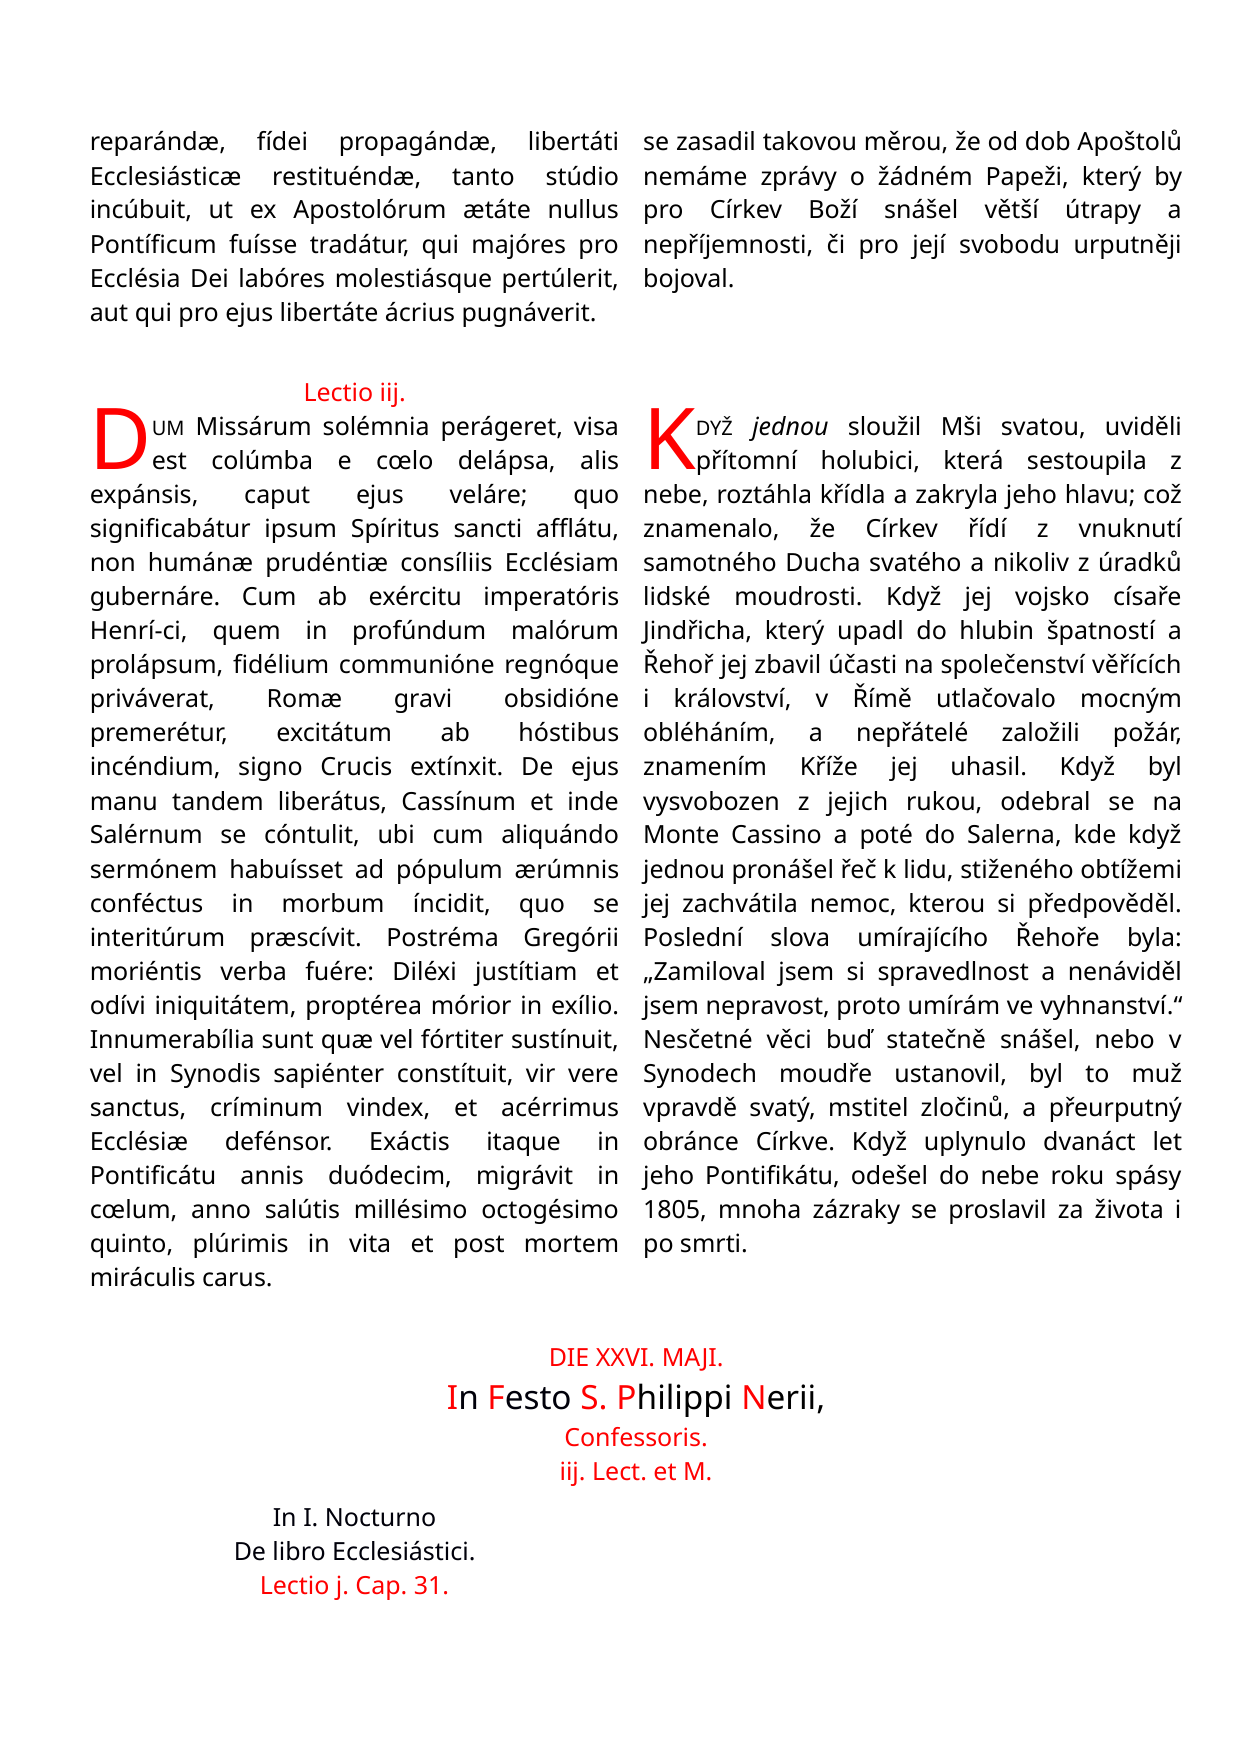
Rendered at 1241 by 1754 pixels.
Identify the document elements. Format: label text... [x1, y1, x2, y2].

table_cell [631, 1494, 1194, 1608]
table_cell Když jednou sloužil Mši svatou, uviděli přítomní holubici, která sestoupila z nebe, roztáhla křídla a zakryla jeho hlavu; což znamenalo, že Církev řídí z vnuknutí samotného Ducha svatého a nikoliv z úradků lidské moudrosti. Když jej vojsko císaře Jindřicha, který upadl do hlubin špatností a Řehoř jej zbavil účasti na společenství věřících i království, v Římě utlačovalo mocným obléháním, a nepřátelé založili požár, znamením Kříže jej uhasil. Když byl vysvobozen z jejich rukou, odebral se na Monte Cassino a poté do Salerna, kde když jednou pronášel řeč k lidu, stiženého obtížemi jej zachvátila nemoc, kterou si předpověděl. Poslední slova umírajícího Řehoře byla: „Zamiloval jsem si spravedlnost a nenáviděl jsem nepravost, proto umírám ve vyhnanství.“ Nesčetné věci buď statečně snášel, nebo v Synodech moudře ustanovil, byl to muž vpravdě svatý, mstitel zločinů, a přeurputný obránce Církve. Když uplynulo dvanáct let jeho Pontifikátu, odešel do nebe roku spásy 1805, mnoha zázraky se proslavil za života i po smrti. [631, 369, 1194, 1334]
table_cell reparándæ, fídei propagándæ, libertáti Ecclesiásticæ restituéndæ, tanto stúdio incúbuit, ut ex Apostolórum ætáte nullus Pontíficum fuísse tradátur, qui majóres pro Ecclésia Dei labóres molestiásque pertúlerit, aut qui pro ejus libertáte ácrius pugnáverit. [78, 118, 631, 368]
table_cell Lectio iij. Dum Missárum solémnia perágeret, visa est colúmba e cœlo delápsa, alis expánsis, caput ejus veláre; quo significabátur ipsum Spíritus sancti afflátu, non humánæ prudéntiæ consíliis Ecclésiam gubernáre. Cum ab exércitu imperatóris Henrí-ci, quem in profúndum malórum prolápsum, fidélium communióne regnóque priváverat, Romæ gravi obsidióne premerétur, excitátum ab hóstibus incéndium, signo Crucis extínxit. De ejus manu tandem liberátus, Cassínum et inde Salérnum se cóntulit, ubi cum aliquándo sermónem habuísset ad pópulum ærúmnis conféctus in morbum íncidit, quo se interitúrum præscívit. Postréma Gregórii moriéntis verba fuére: Diléxi justítiam et odívi iniquitátem, proptérea mórior in exílio. Innumerabília sunt quæ vel fórtiter sustínuit, vel in Synodis sapiénter constítuit, vir vere sanctus, críminum vindex, et acérrimus Ecclésiæ defénsor. Exáctis itaque in Pontificátu annis duódecim, migrávit in cœlum, anno salútis millésimo octogésimo quinto, plúrimis in vita et post mortem miráculis carus. [78, 369, 631, 1334]
table_cell In I. Nocturno De libro Ecclesiástici. Lectio j. Cap. 31. [78, 1494, 631, 1608]
table_cell DIE XXVI. MAJI. In Festo S. Philippi Nerii, Confessoris. iij. Lect. et M. [78, 1334, 1194, 1493]
table_cell se zasadil takovou měrou, že od dob Apoštolů nemáme zprávy o žád­ném Papeži, který by pro Církev Boží snášel větší útrapy a nepříjemnosti, či pro její svobodu urputněji bojoval. [631, 118, 1194, 368]
